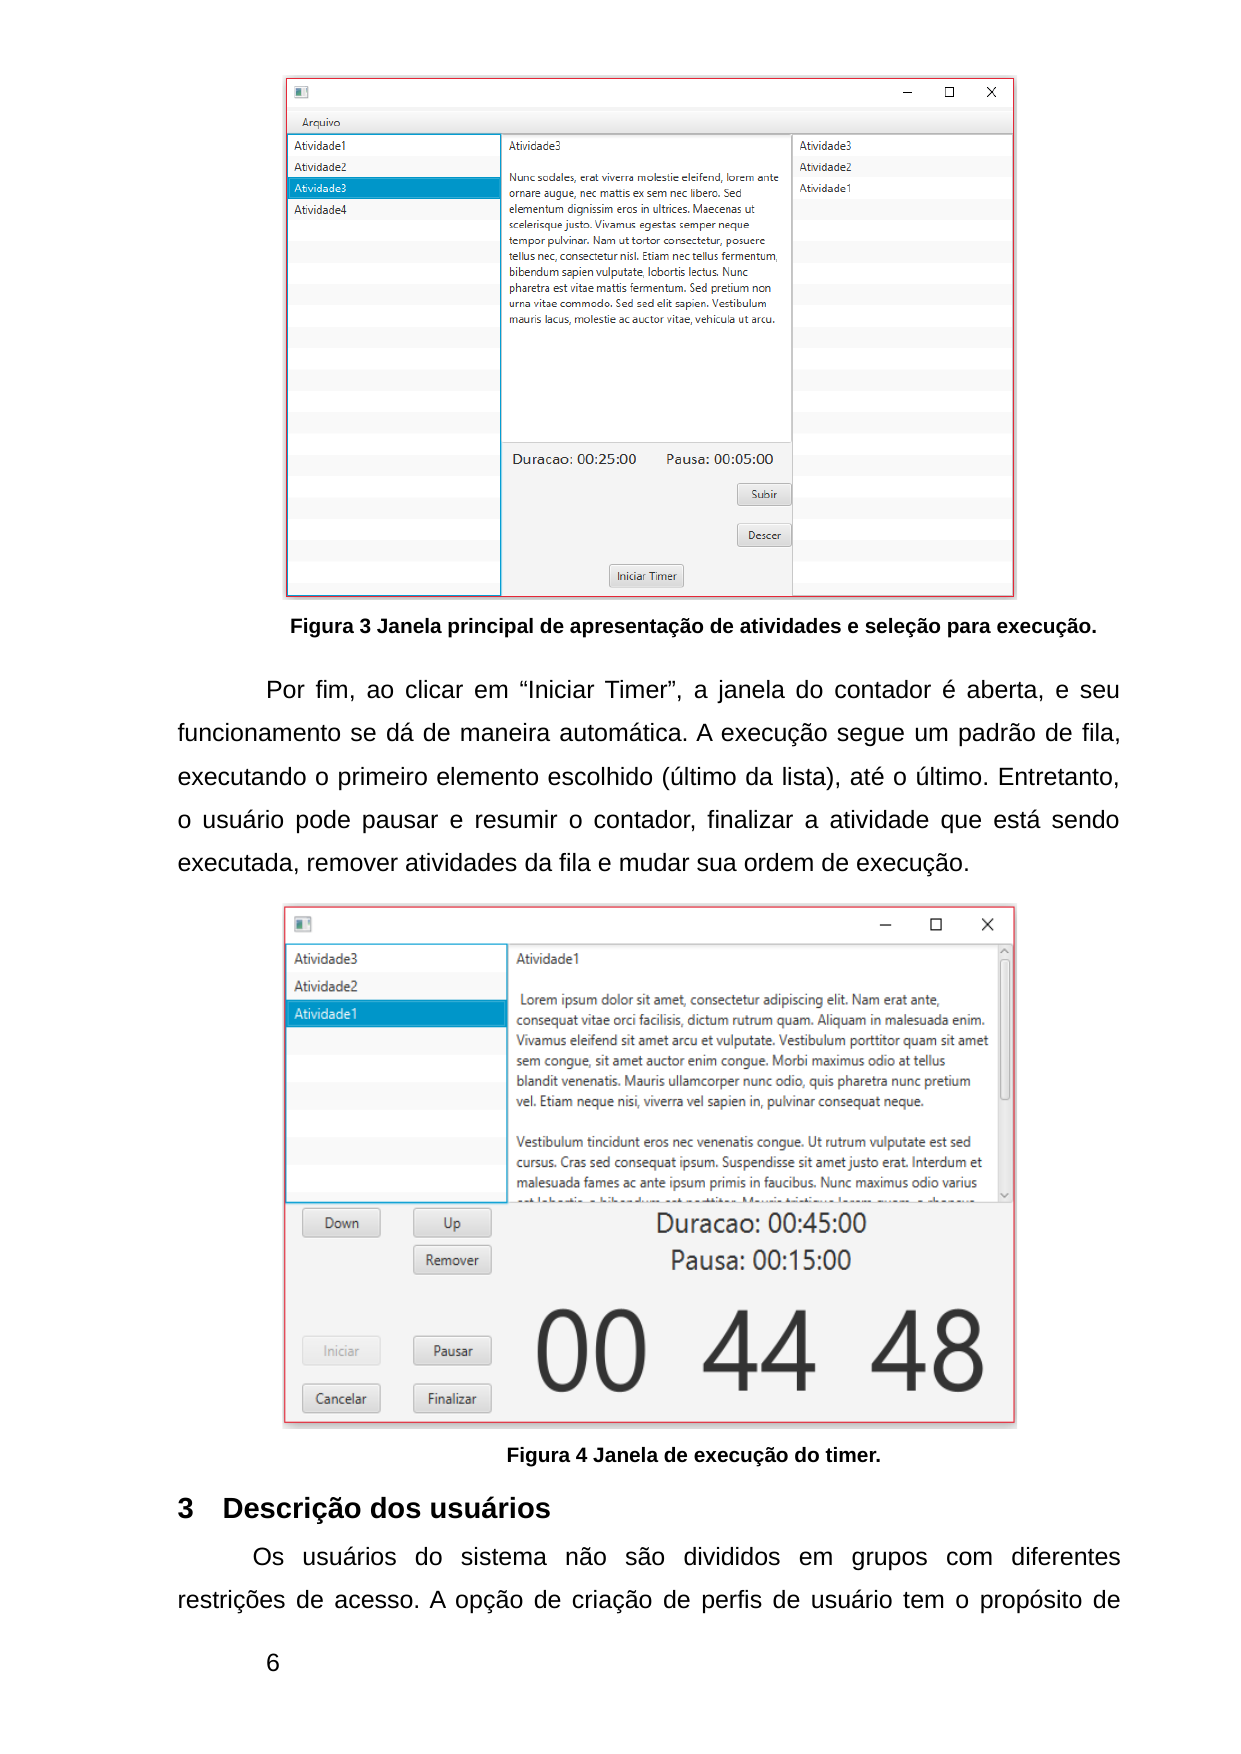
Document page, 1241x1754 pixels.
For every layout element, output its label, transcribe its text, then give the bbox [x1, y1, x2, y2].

text Figura 4 Janela de execução do timer. [177, 1443, 1122, 1467]
text Por fim, ao clicar em “Iniciar Timer”, a janela do contador é aberta, e seu funcionamento se dá de maneira automática. A execução segue um padrão de fila, executando o primeiro elemento escolhido (último da lista), até o último. Entretanto, o usuário pode pausar e resumir o contador, finalizar a atividade que está sendo executada, remover atividades da fila e mudar sua ordem de execução. [177, 675, 1122, 877]
subtitle Descrição dos usuários [177, 1491, 1122, 1525]
text Figura 3 Janela principal de apresentação de atividades e seleção para execução. [177, 614, 1122, 638]
text Os usuários do sistema não são divididos em grupos com diferentes restrições de acesso. A opção de criação de perfis de usuário tem o propósito de [177, 1542, 1122, 1613]
